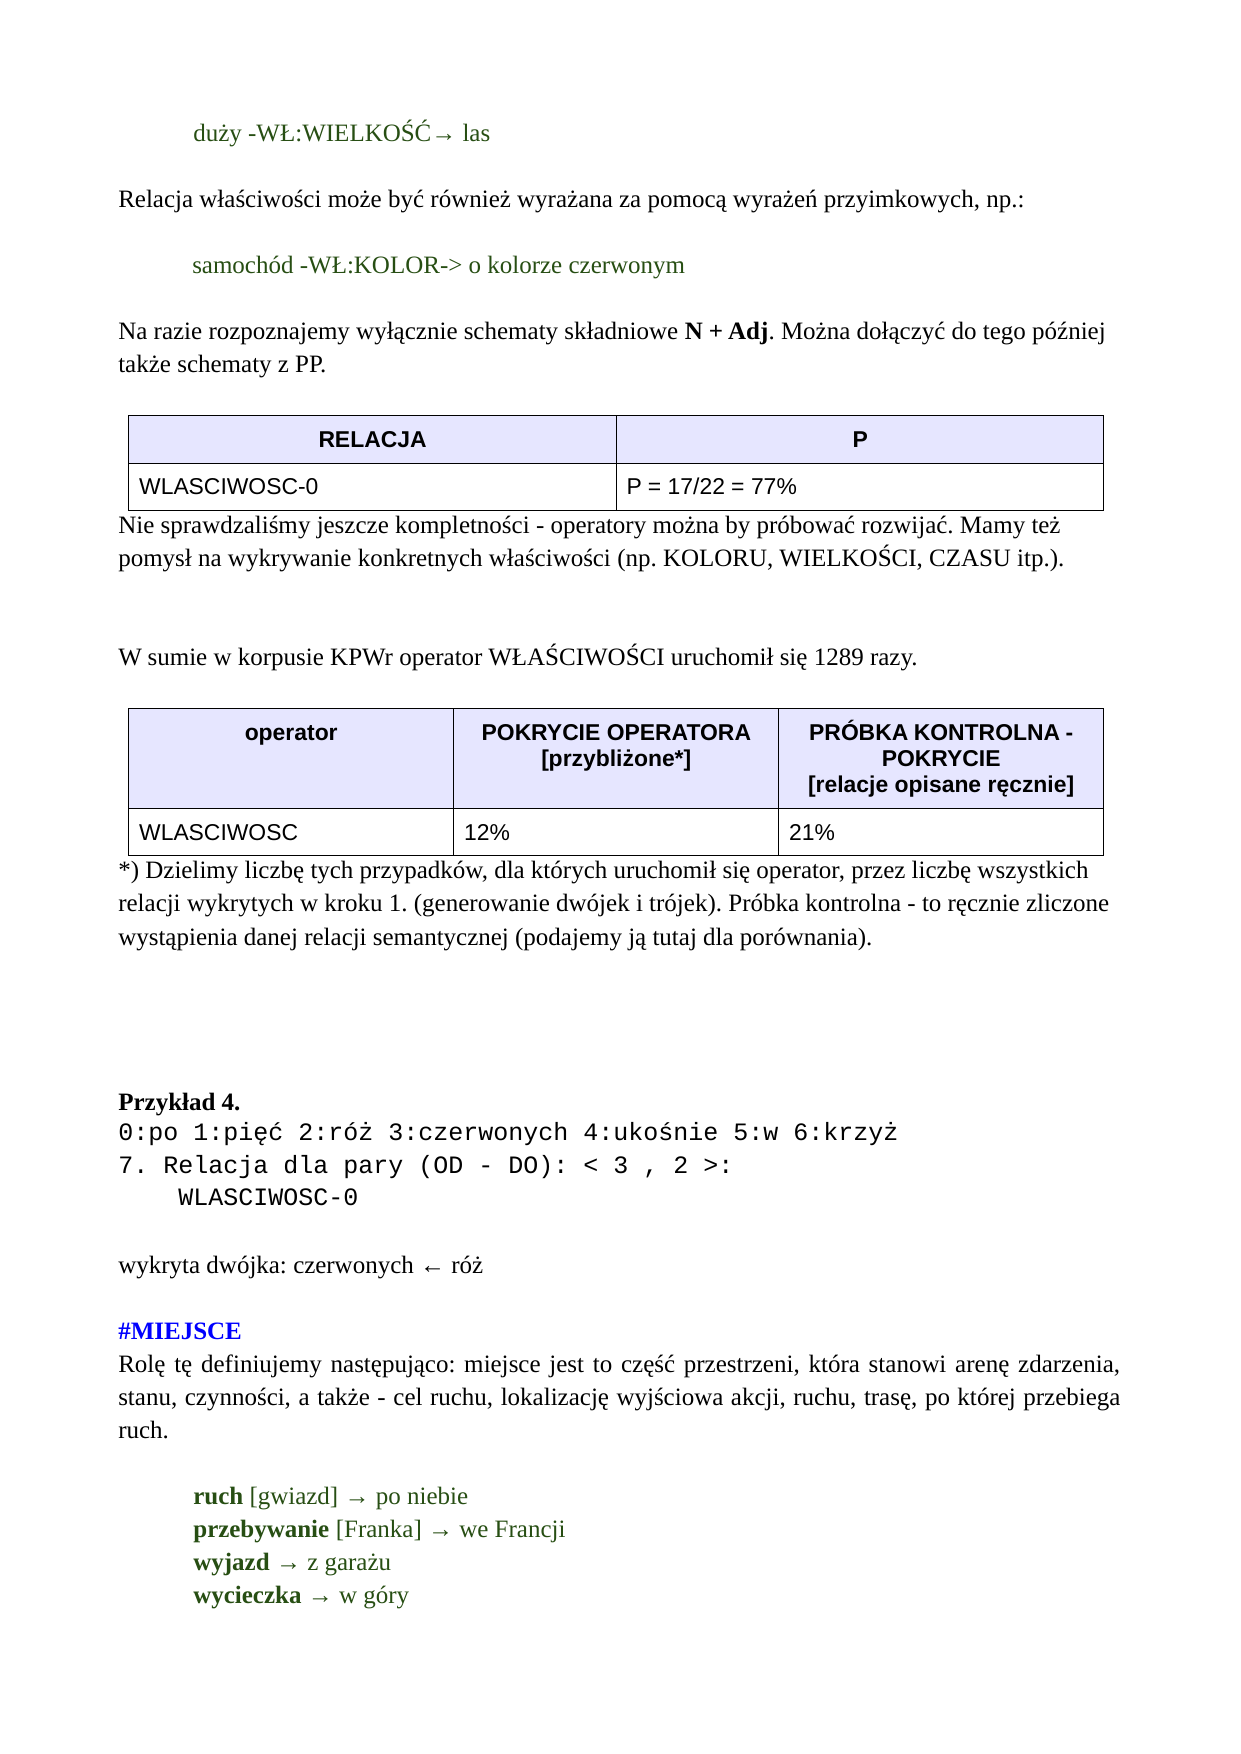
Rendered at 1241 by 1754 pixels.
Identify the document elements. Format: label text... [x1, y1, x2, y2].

text Na razie rozpoznajemy wyłącznie schematy składniowe N + Adj. Można dołączyć do tego później także schematy z PP. [118, 316, 1122, 378]
text duży -WŁ:WIELKOŚĆ→ las [193, 118, 1122, 147]
text wyjazd → z garażu [193, 1547, 1122, 1576]
table_cell P = 17/22 = 77% [617, 464, 1103, 510]
text Rolę tę definiujemy następująco: miejsce jest to część przestrzeni, która stanowi arenę zdarzenia, stanu, czynności, a także - cel ruchu, lokalizację wyjściowa akcji, ruchu, trasę, po której przebiega ruch. [118, 1349, 1122, 1444]
table_header P [617, 416, 1103, 463]
text WLASCIWOSC-0 [118, 1185, 1122, 1213]
text Relacja właściwości może być również wyrażana za pomocą wyrażeń przyimkowych, np.: [118, 184, 1122, 213]
text 0:po 1:pięć 2:róż 3:czerwonych 4:ukośnie 5:w 6:krzyż [118, 1120, 1122, 1148]
text samochód -WŁ:KOLOR-> o kolorze czerwonym [118, 250, 1122, 279]
text #MIEJSCE [118, 1316, 1122, 1345]
table_cell WLASCIWOSC [129, 809, 453, 855]
table_header POKRYCIE OPERATORA [przybliżone*] [454, 709, 778, 808]
text 7. Relacja dla pary (OD - DO): < 3 , 2 >: [118, 1152, 1122, 1181]
table_cell 12% [454, 809, 778, 855]
table_cell WLASCIWOSC-0 [129, 464, 616, 510]
table_header operator [129, 709, 453, 808]
text przebywanie [Franka] → we Francji [193, 1514, 1122, 1543]
table_header RELACJA [129, 416, 616, 463]
text Przykład 4. [118, 1087, 1122, 1115]
text *) Dzielimy liczbę tych przypadków, dla których uruchomił się operator, przez liczbę wszystkich relacji wykrytych w kroku 1. (generowanie dwójek i trójek). Próbka kontrolna - to ręcznie zliczone wystąpienia danej relacji semantycznej (podajemy ją tutaj dla porównania). [118, 856, 1122, 950]
table_header PRÓBKA KONTROLNA - POKRYCIE [relacje opisane ręcznie] [779, 709, 1103, 808]
text ruch [gwiazd] → po niebie [193, 1481, 1122, 1510]
text wycieczka → w góry [193, 1580, 1122, 1609]
table_cell 21% [779, 809, 1103, 855]
text wykryta dwójka: czerwonych ← róż [118, 1250, 1122, 1279]
text Nie sprawdzaliśmy jeszcze kompletności - operatory można by próbować rozwijać. Mamy też pomysł na wykrywanie konkretnych właściwości (np. KOLORU, WIELKOŚCI, CZASU itp.). [118, 510, 1122, 572]
text W sumie w korpusie KPWr operator WŁAŚCIWOŚCI uruchomił się 1289 razy. [118, 642, 1122, 671]
